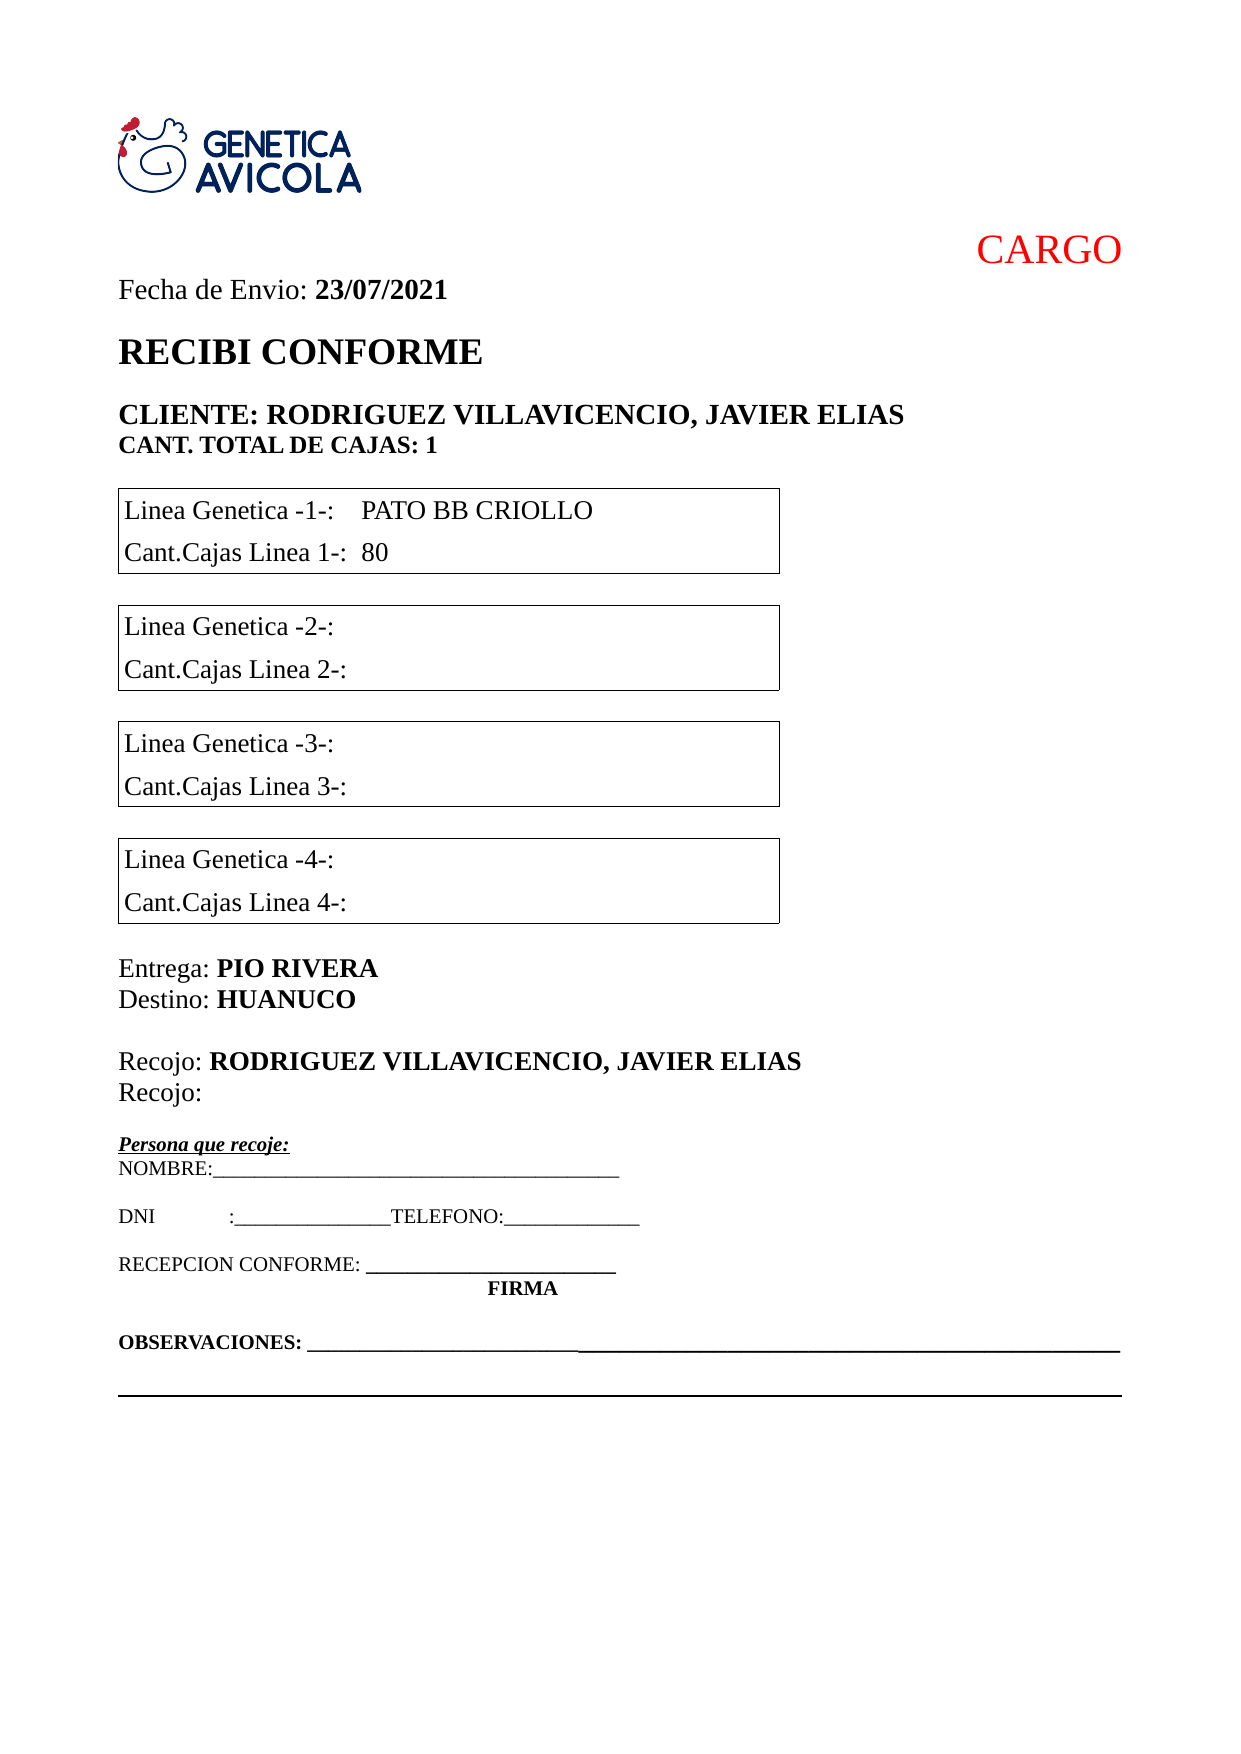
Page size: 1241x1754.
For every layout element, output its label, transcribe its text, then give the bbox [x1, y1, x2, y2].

table_cell 80 [356, 531, 779, 573]
table_cell Cant.Cajas Linea 1-: [119, 531, 356, 573]
table_cell [356, 574, 779, 604]
table_cell [118, 807, 356, 838]
text RECEPCION CONFORME: ________________________ [118, 1252, 1122, 1276]
text Destino: HUANUCO [118, 983, 1122, 1014]
text Persona que recoje: [118, 1132, 1122, 1156]
table_cell [356, 764, 779, 806]
table_cell Cant.Cajas Linea 4-: [119, 880, 356, 923]
text Recojo: [118, 1076, 1122, 1108]
table_cell [356, 722, 779, 764]
table_cell [356, 839, 779, 880]
table_cell [356, 807, 779, 838]
table_header PATO BB CRIOLLO [356, 489, 779, 531]
text CLIENTE: RODRIGUEZ VILLAVICENCIO, JAVIER ELIAS [118, 397, 1122, 431]
text Entrega: PIO RIVERA [118, 952, 1122, 983]
table_header Linea Genetica -1-: [119, 489, 356, 531]
table_cell Cant.Cajas Linea 2-: [119, 647, 356, 690]
table_cell [356, 647, 779, 690]
table_cell [356, 880, 779, 923]
picture [117, 117, 362, 193]
table_cell Linea Genetica -3-: [119, 722, 356, 764]
table_cell [356, 691, 779, 721]
text RECIBI CONFORME [118, 330, 1122, 373]
table_cell [118, 691, 356, 721]
table_cell Cant.Cajas Linea 3-: [119, 764, 356, 806]
table_cell Linea Genetica -4-: [119, 839, 356, 880]
text CARGO [118, 224, 1122, 272]
text NOMBRE:_______________________________________ [118, 1156, 1122, 1180]
text OBSERVACIONES: __________________________________________________________________ [118, 1324, 1122, 1355]
table_cell [356, 606, 779, 647]
text Fecha de Envio: 23/07/2021 [118, 272, 1122, 306]
text CANT. TOTAL DE CAJAS: 1 [118, 431, 1122, 459]
text FIRMA [118, 1276, 1122, 1300]
table_cell [118, 574, 356, 604]
text Recojo: RODRIGUEZ VILLAVICENCIO, JAVIER ELIAS [118, 1045, 1122, 1076]
table_cell Linea Genetica -2-: [119, 606, 356, 647]
text DNI :_______________TELEFONO:_____________ [118, 1204, 1122, 1228]
